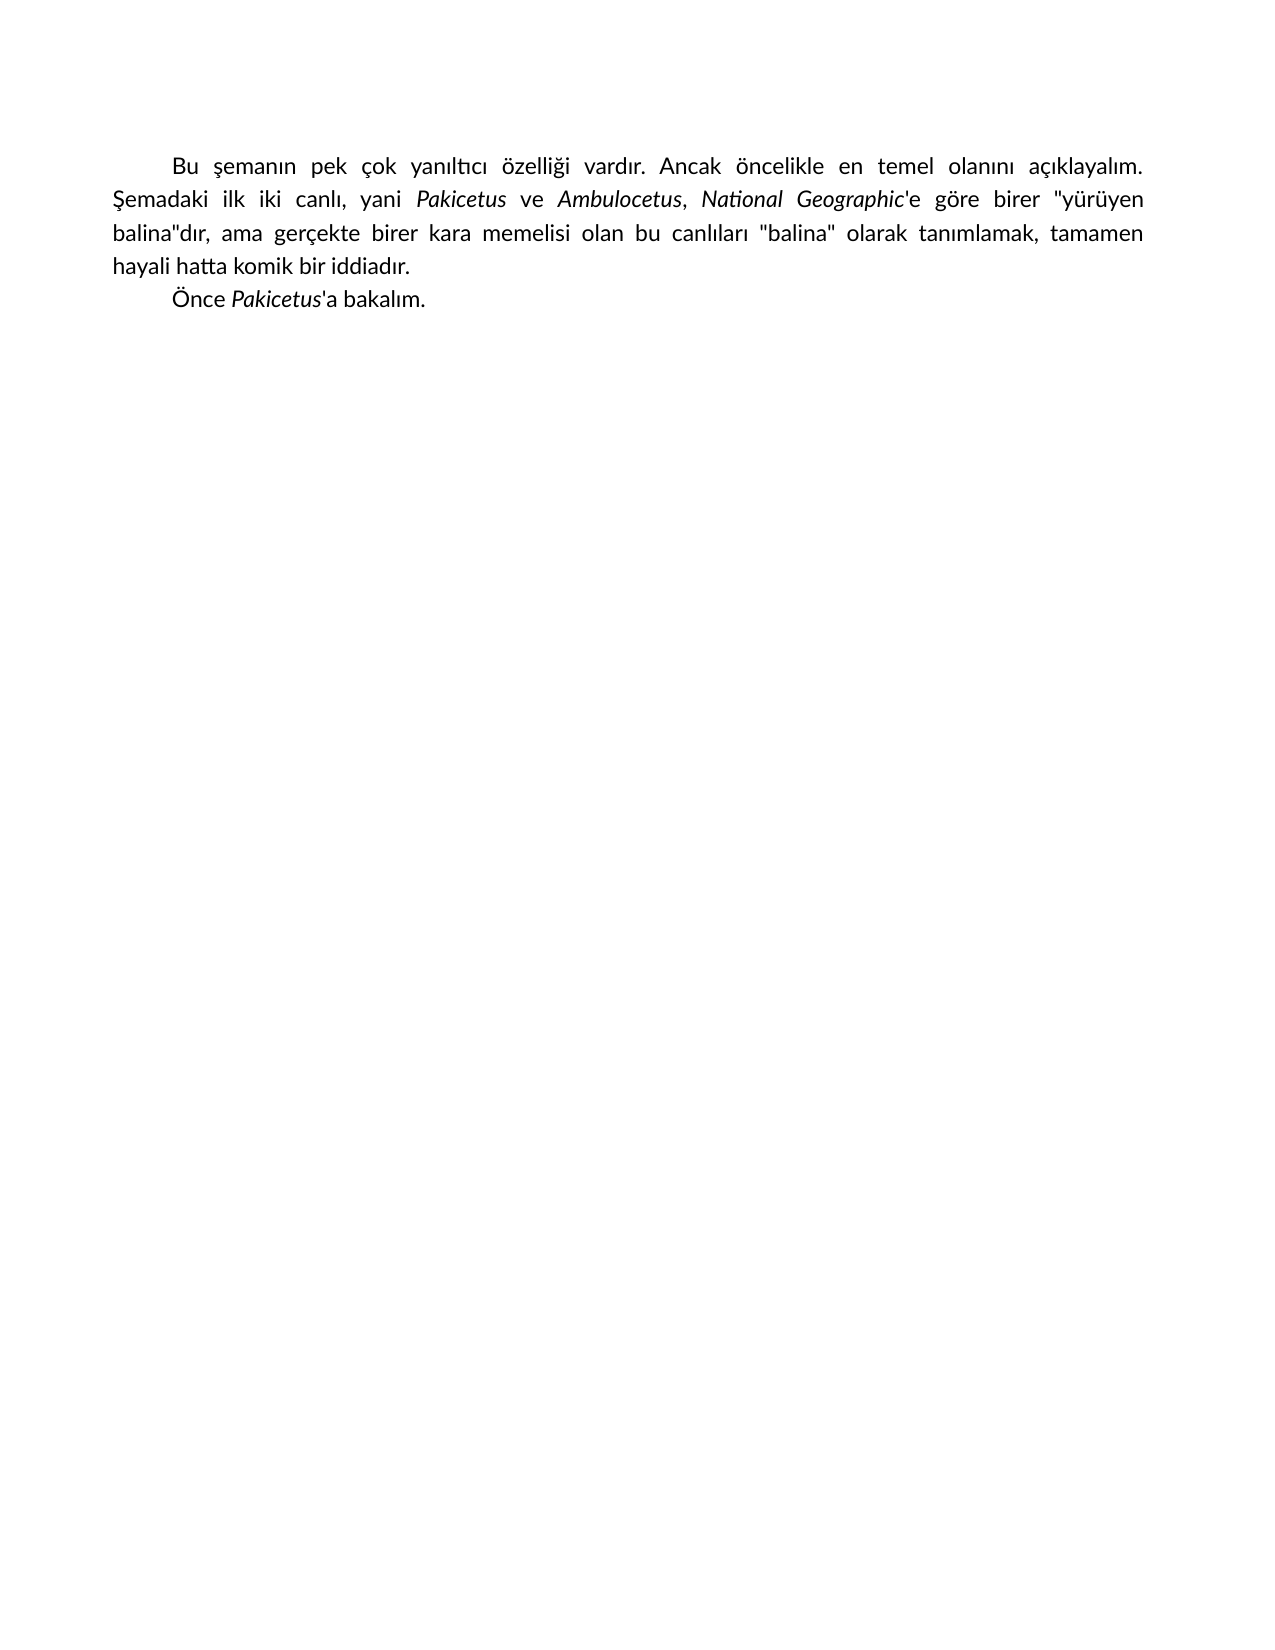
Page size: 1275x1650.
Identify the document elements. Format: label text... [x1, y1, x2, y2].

text Bu şemanın pek çok yanıltıcı özelliği vardır. Ancak öncelikle en temel olanını açıklayalım. Şemadaki ilk iki canlı, yani Pakicetus ve Ambulocetus, National Geographic'e göre birer "yürüyen balina"dır, ama gerçekte birer kara memelisi olan bu canlıları "balina" olarak tanımlamak, tamamen hayali hatta komik bir iddiadır. [112, 148, 1145, 281]
text Önce Pakicetus'a bakalım. [112, 281, 1145, 314]
